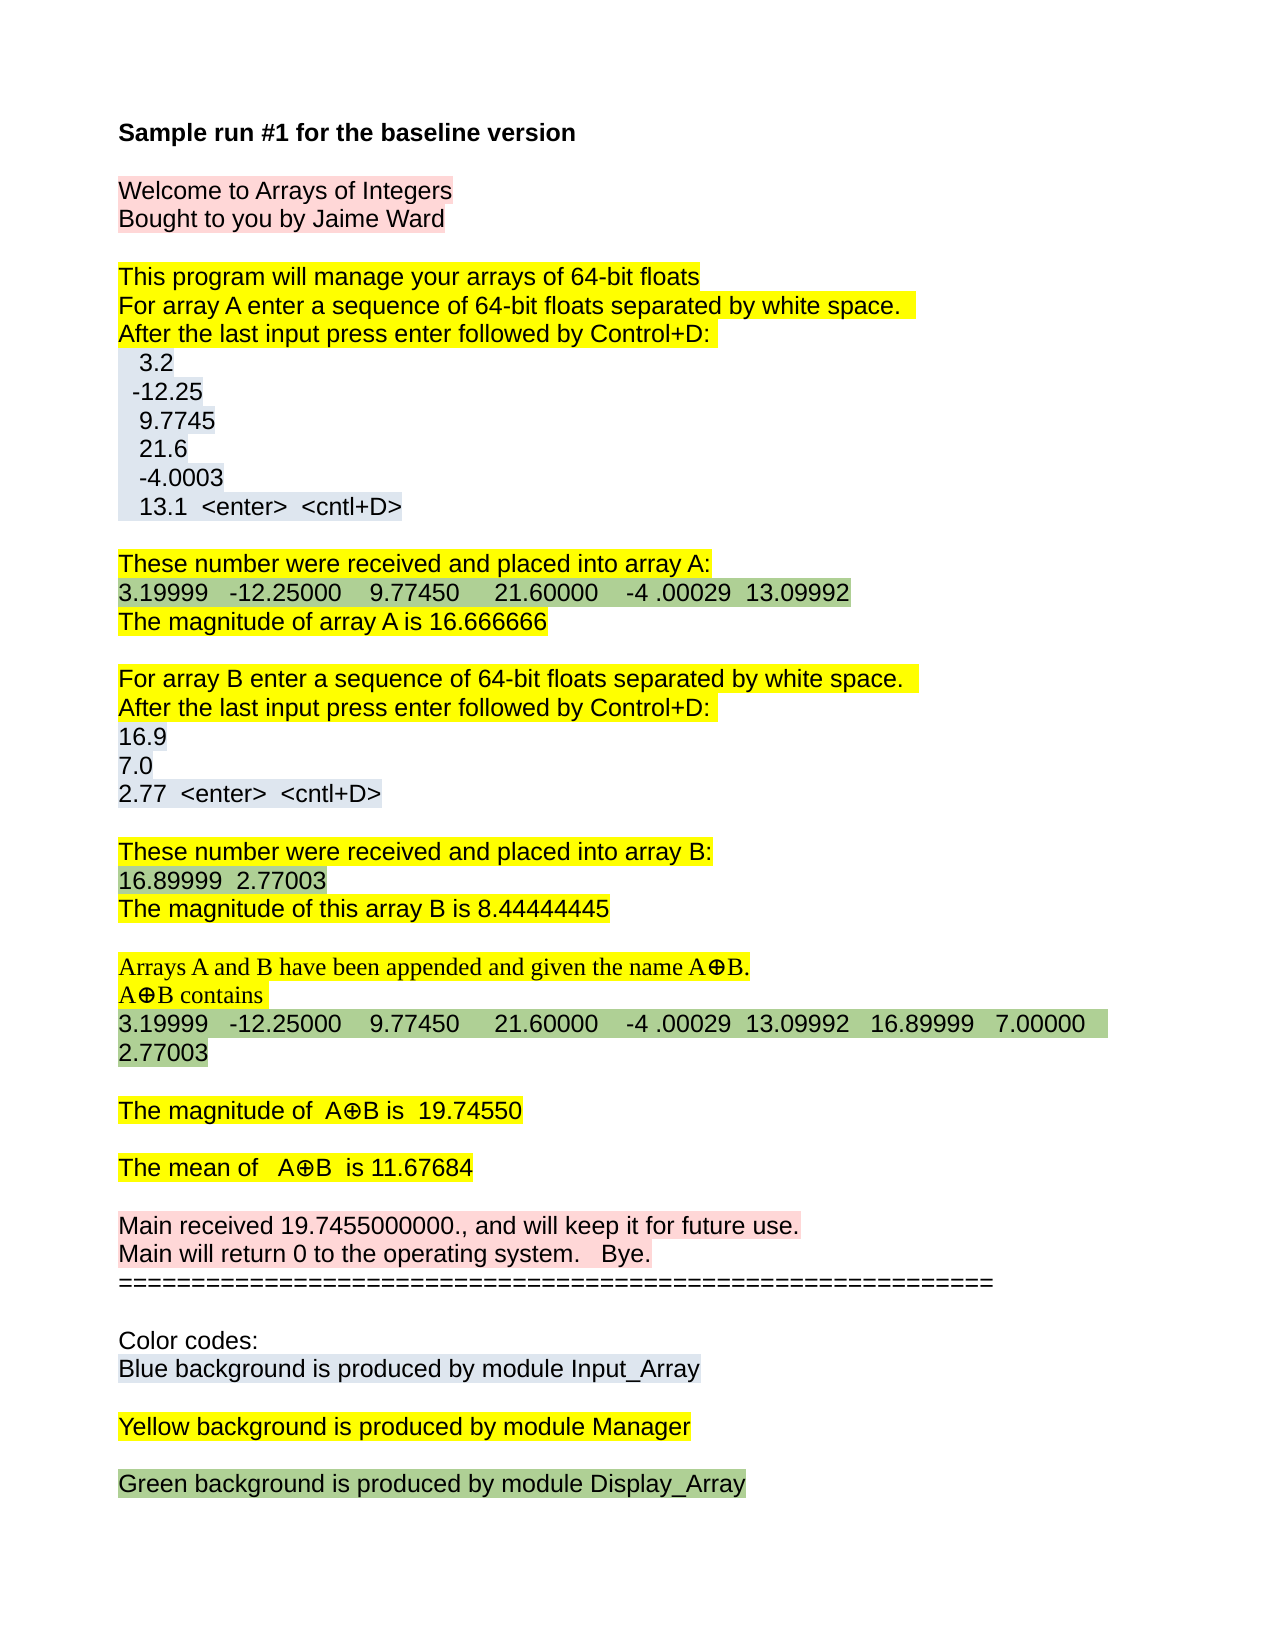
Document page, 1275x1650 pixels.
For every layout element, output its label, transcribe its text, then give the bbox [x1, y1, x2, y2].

text The mean of A⊕B is 11.67684 [118, 1153, 1157, 1182]
text The magnitude of this array B is 8.44444445 [118, 894, 1157, 923]
text -12.25 [118, 377, 1157, 406]
text After the last input press enter followed by Control+D: [118, 319, 1157, 348]
text Main will return 0 to the operating system. Bye. [118, 1239, 1157, 1268]
text Blue background is produced by module Input_Array [118, 1354, 1157, 1383]
text 21.6 [118, 434, 1157, 463]
text 9.7745 [118, 406, 1157, 434]
text 16.89999 2.77003 [118, 866, 1157, 894]
text 7.0 [118, 751, 1157, 779]
text These number were received and placed into array B: [118, 837, 1157, 866]
text 2.77003 [118, 1038, 1157, 1067]
text 13.1 <enter> <cntl+D> [118, 492, 1157, 521]
text Welcome to Arrays of Integers [118, 176, 1157, 204]
text A⊕B contains [118, 981, 1157, 1009]
text -4.0003 [118, 463, 1157, 492]
text 3.19999 -12.25000 9.77450 21.60000 -4 .00029 13.09992 16.89999 7.00000 [118, 1009, 1157, 1038]
text Yellow background is produced by module Manager [118, 1412, 1157, 1441]
text 3.19999 -12.25000 9.77450 21.60000 -4 .00029 13.09992 [118, 578, 1157, 607]
text Sample run #1 for the baseline version [118, 118, 1157, 147]
text Main received 19.7455000000., and will keep it for future use. [118, 1211, 1157, 1239]
text Arrays A and B have been appended and given the name A⊕B. [118, 952, 1157, 981]
text Bought to you by Jaime Ward [118, 204, 1157, 233]
text The magnitude of A⊕B is 19.74550 [118, 1096, 1157, 1124]
text 2.77 <enter> <cntl+D> [118, 779, 1157, 808]
text After the last input press enter followed by Control+D: [118, 693, 1157, 722]
text This program will manage your arrays of 64-bit floats [118, 262, 1157, 291]
text These number were received and placed into array A: [118, 549, 1157, 578]
text Color codes: [118, 1326, 1157, 1354]
text For array B enter a sequence of 64-bit floats separated by white space. [118, 664, 1157, 693]
text For array A enter a sequence of 64-bit floats separated by white space. [118, 291, 1157, 319]
text Green background is produced by module Display_Array [118, 1469, 1157, 1498]
text 3.2 [118, 348, 1157, 377]
text ============================================================ [118, 1268, 1157, 1297]
text 16.9 [118, 722, 1157, 751]
text The magnitude of array A is 16.666666 [118, 607, 1157, 636]
